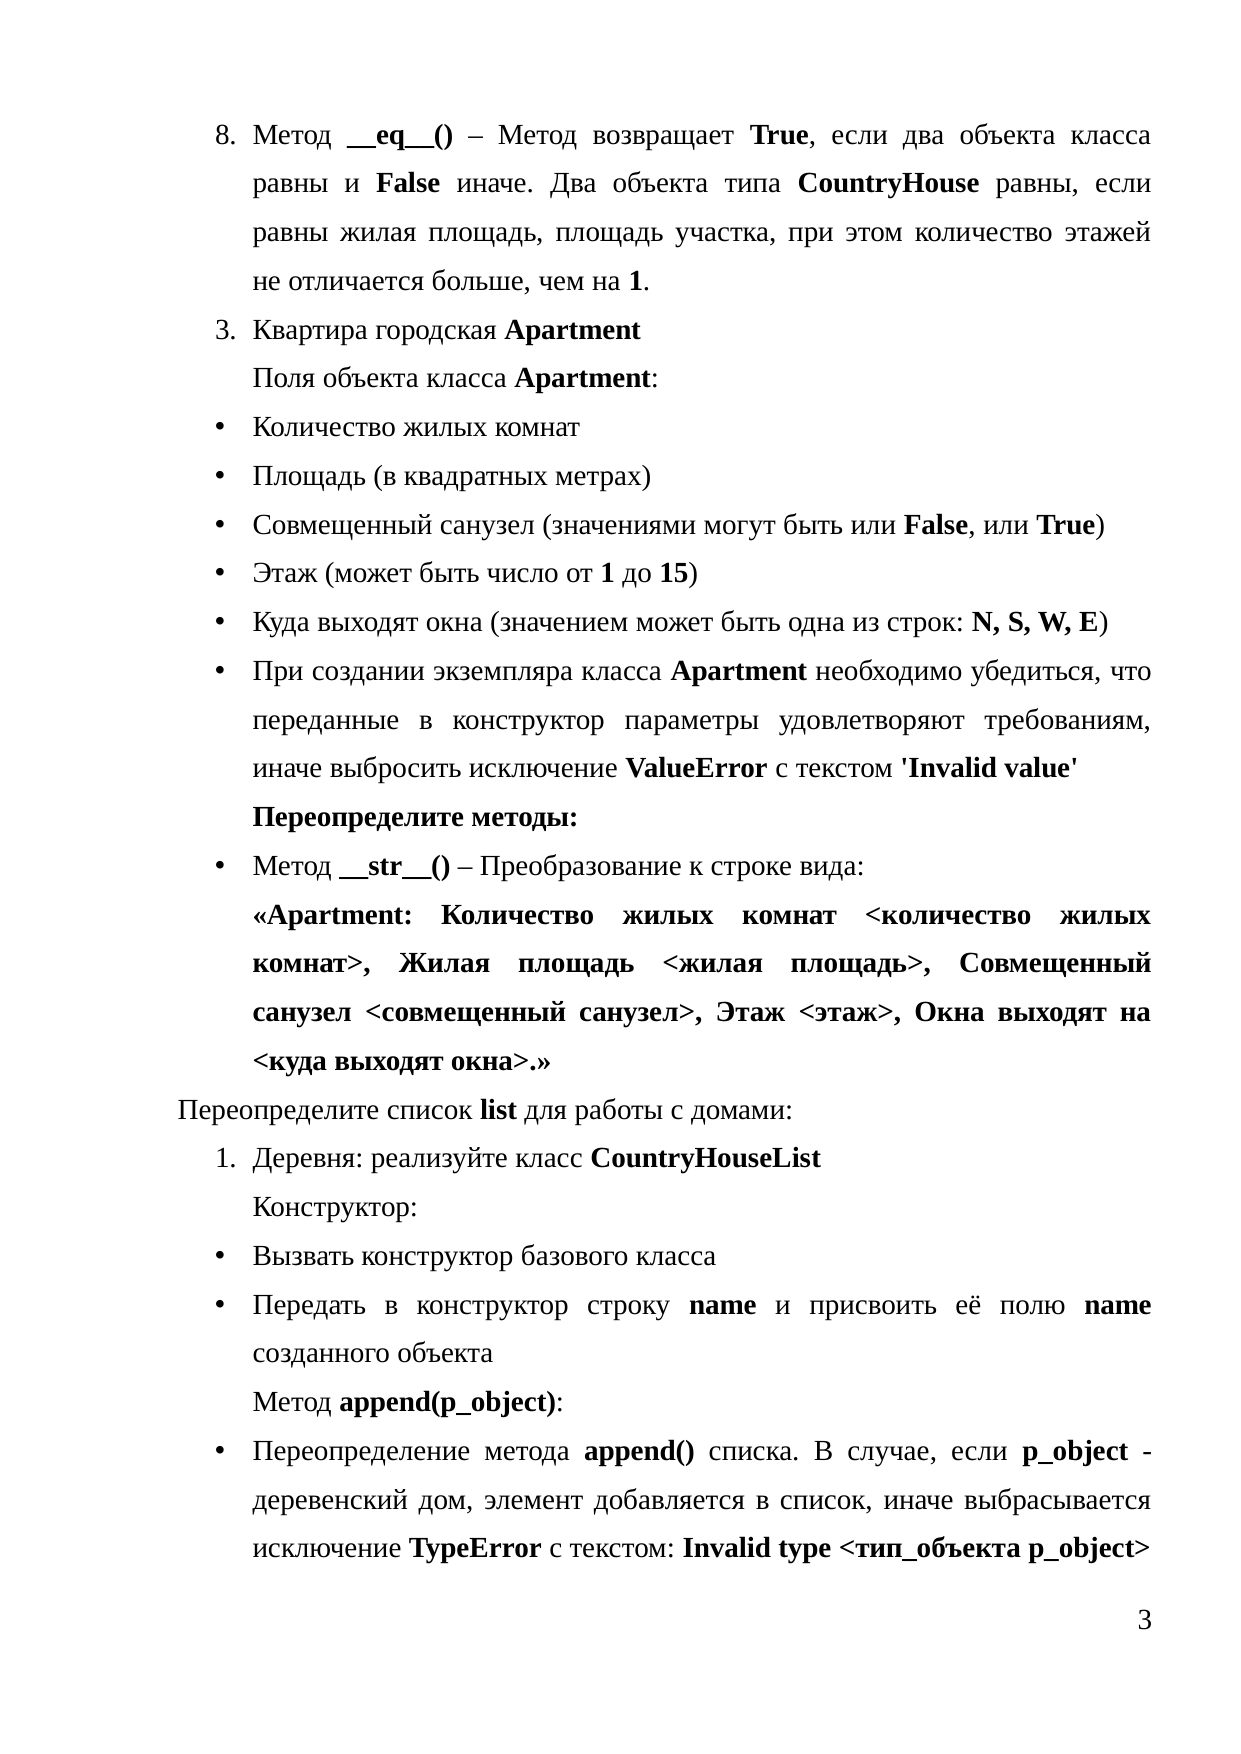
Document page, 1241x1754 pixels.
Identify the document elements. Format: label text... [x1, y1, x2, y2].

list Совмещенный санузел (значениями могут быть или False, или True) [215, 508, 1152, 541]
list Передать в конструктор строку name и присвоить её полю name созданного объекта [215, 1288, 1152, 1369]
list Переопределение метода append() списка. В случае, если p_object - деревенский дом, элемент добавляется в список, иначе выбрасывается исключение TypeError с текстом: Invalid type <тип_объекта p_object> [215, 1434, 1152, 1564]
list Количество жилых комнат [215, 411, 1152, 443]
list Квартира городская Apartment [215, 313, 1152, 346]
list Метод __eq__() – Метод возвращает True, если два объекта класса равны и False иначе. Два объекта типа CountryHouse равны, если равны жилая площадь, площадь участка, при этом количество этажей не отличается больше, чем на 1. [215, 118, 1152, 297]
list Куда выходят окна (значением может быть одна из строк: N, S, W, E) [215, 606, 1152, 638]
list Этаж (может быть число от 1 до 15) [215, 557, 1152, 589]
text Переопределите список list для работы с домами: [177, 1093, 1152, 1126]
list При создании экземпляра класса Apartment необходимо убедиться, что переданные в конструктор параметры удовлетворяют требованиям, иначе выбросить исключение ValueError с текстом 'Invalid value' [215, 654, 1152, 784]
list Вызвать конструктор базового класса [215, 1239, 1152, 1272]
list Конструктор: [215, 1191, 1152, 1223]
list Площадь (в квадратных метрах) [215, 459, 1152, 492]
list Поля объекта класса Apartment: [215, 362, 1152, 394]
list Деревня: реализуйте класс CountryHouseList [215, 1142, 1152, 1174]
list Метод append(p_object): [215, 1386, 1152, 1418]
list Переопределите методы: [215, 801, 1152, 833]
list Метод __str__() – Преобразование к строке вида: «Apartment: Количество жилых комнат <количество жилых комнат>, Жилая площадь <жилая площадь>, Совмещенный санузел <совмещенный санузел>, Этаж <этаж>, Окна выходят на <куда выходят окна>.» [215, 849, 1152, 1077]
